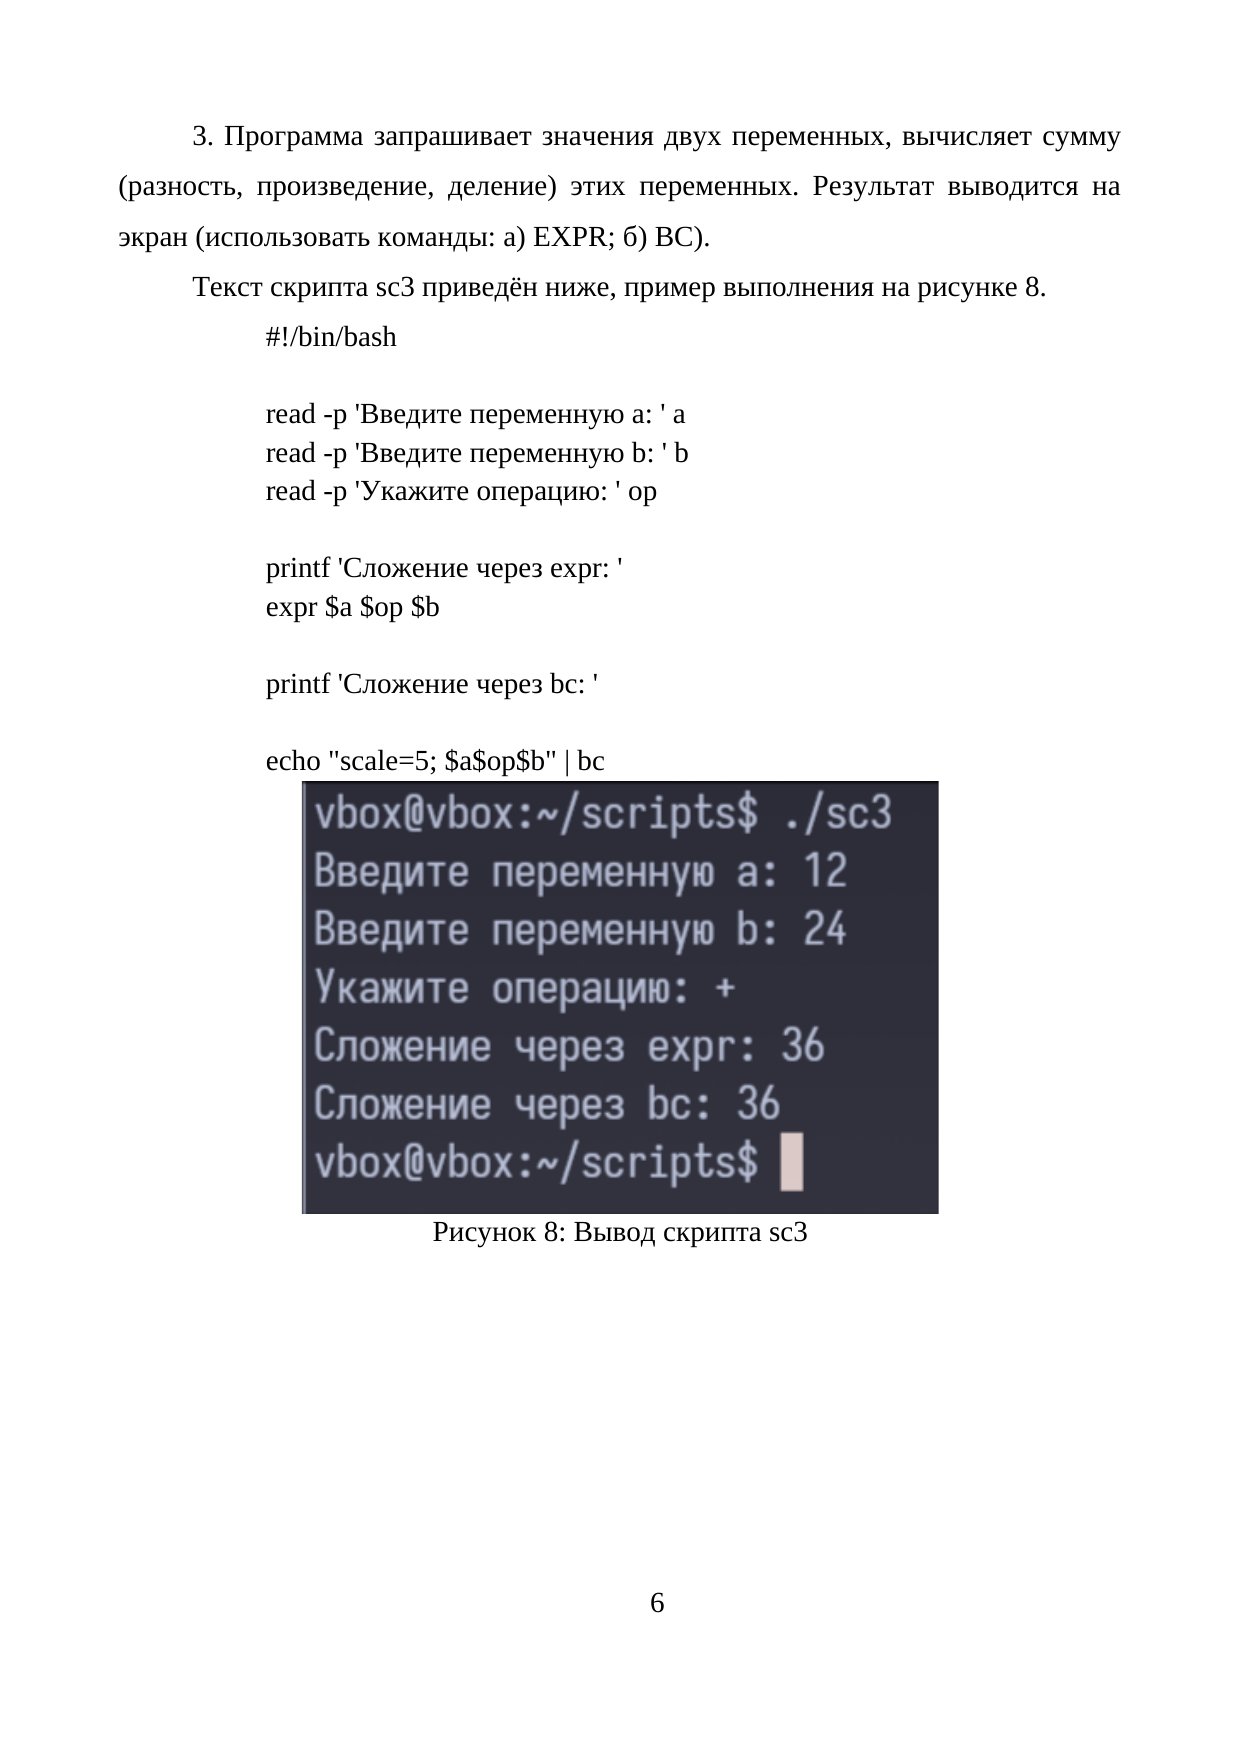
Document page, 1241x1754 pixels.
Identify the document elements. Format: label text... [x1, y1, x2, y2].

text echo "scale=5; $a$op$b" | bc [118, 743, 1122, 777]
text read -p 'Введите переменную a: ' a [118, 396, 1122, 430]
text expr $a $op $b [118, 589, 1122, 623]
text #!/bin/bash [118, 319, 1122, 353]
text read -p 'Укажите операцию: ' op [118, 473, 1122, 507]
text printf 'Сложение через bc: ' [118, 666, 1122, 700]
text Рисунок 8: Вывод скрипта sc3 [302, 1214, 938, 1247]
text read -p 'Введите переменную b: ' b [118, 435, 1122, 468]
text printf 'Сложение через expr: ' [118, 551, 1122, 584]
text 3. Программа запрашивает значения двух переменных, вычисляет сумму (разность, произведение, деление) этих переменных. Результат выводится на экран (использовать команды: a) EXPR; б) ВС). [118, 118, 1122, 252]
picture [301, 781, 939, 1214]
text Текст скрипта sc3 приведён ниже, пример выполнения на рисунке 8. [118, 269, 1122, 303]
